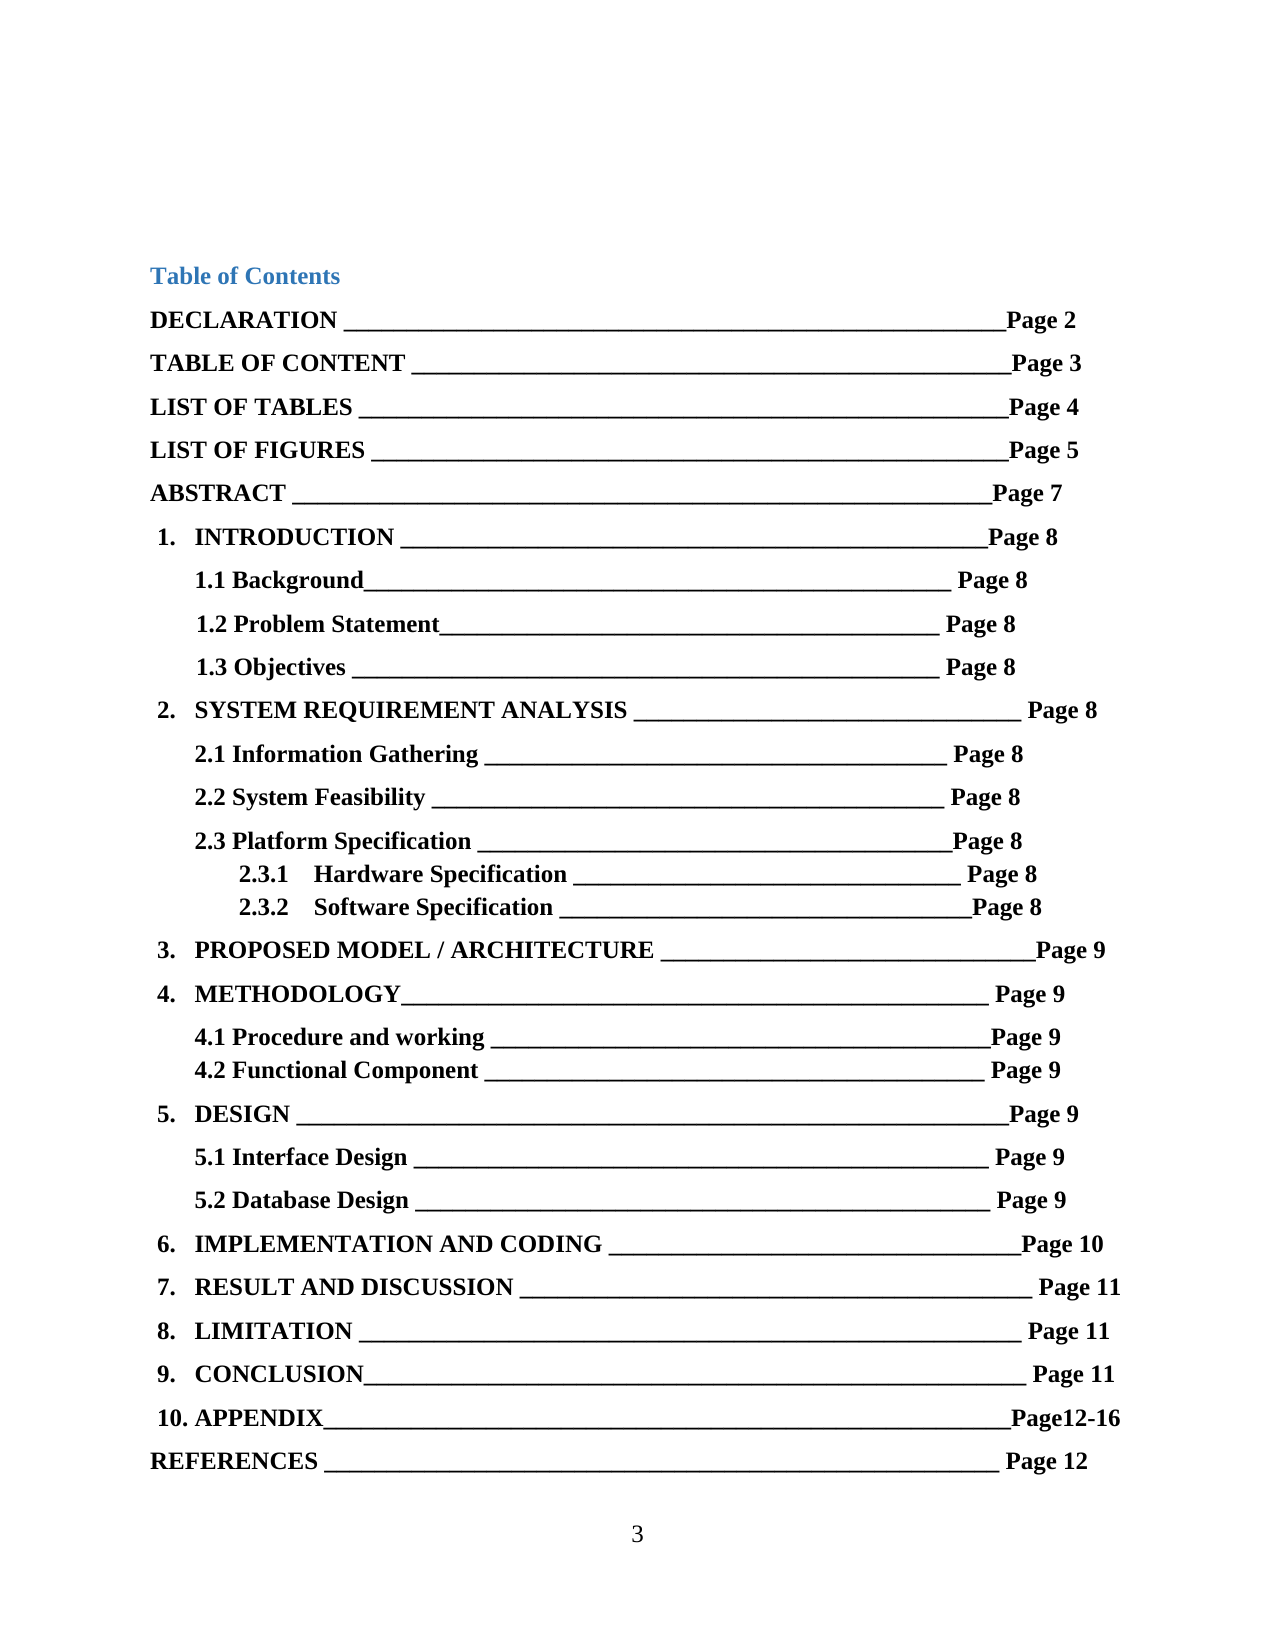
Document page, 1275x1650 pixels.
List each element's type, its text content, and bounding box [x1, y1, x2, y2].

list METHODOLOGY_______________________________________________ Page 9 [157, 979, 1125, 1008]
list LIMITATION _____________________________________________________ Page 11 [157, 1316, 1125, 1345]
text Table of Contents [150, 261, 1125, 290]
text 1.3 Objectives _______________________________________________ Page 8 [196, 652, 1125, 681]
text 1.2 Problem Statement________________________________________ Page 8 [196, 609, 1125, 637]
list Hardware Specification _______________________________ Page 8 [239, 859, 1125, 888]
list Platform Specification ______________________________________Page 8 [194, 826, 1125, 855]
list Procedure and working ________________________________________Page 9 [194, 1022, 1125, 1051]
list APPENDIX_______________________________________________________Page12-16 [157, 1403, 1125, 1432]
text REFERENCES ______________________________________________________ Page 12 [150, 1446, 1125, 1475]
list Software Specification _________________________________Page 8 [239, 892, 1125, 921]
list IMPLEMENTATION AND CODING _________________________________Page 10 [157, 1229, 1125, 1258]
list CONCLUSION_____________________________________________________ Page 11 [157, 1359, 1125, 1388]
text ABSTRACT ________________________________________________________Page 7 [150, 478, 1125, 507]
text 5.2 Database Design ______________________________________________ Page 9 [179, 1186, 1125, 1214]
text 2.1 Information Gathering _____________________________________ Page 8 [179, 739, 1125, 768]
list DESIGN _________________________________________________________Page 9 [157, 1099, 1125, 1127]
list Functional Component ________________________________________ Page 9 [194, 1055, 1125, 1084]
text LIST OF FIGURES ___________________________________________________Page 5 [150, 435, 1125, 464]
text TABLE OF CONTENT ________________________________________________Page 3 [150, 348, 1125, 377]
list PROPOSED MODEL / ARCHITECTURE ______________________________Page 9 [157, 935, 1125, 964]
list INTRODUCTION _______________________________________________Page 8 [157, 522, 1125, 551]
text 1.1 Background_______________________________________________ Page 8 [194, 565, 1125, 594]
list RESULT AND DISCUSSION _________________________________________ Page 11 [157, 1272, 1125, 1301]
list SYSTEM REQUIREMENT ANALYSIS _______________________________ Page 8 [157, 696, 1125, 724]
text 5.1 Interface Design ______________________________________________ Page 9 [179, 1142, 1125, 1171]
text 2.2 System Feasibility _________________________________________ Page 8 [150, 782, 1125, 811]
text DECLARATION _____________________________________________________Page 2 [150, 305, 1125, 333]
text LIST OF TABLES ____________________________________________________Page 4 [150, 392, 1125, 420]
